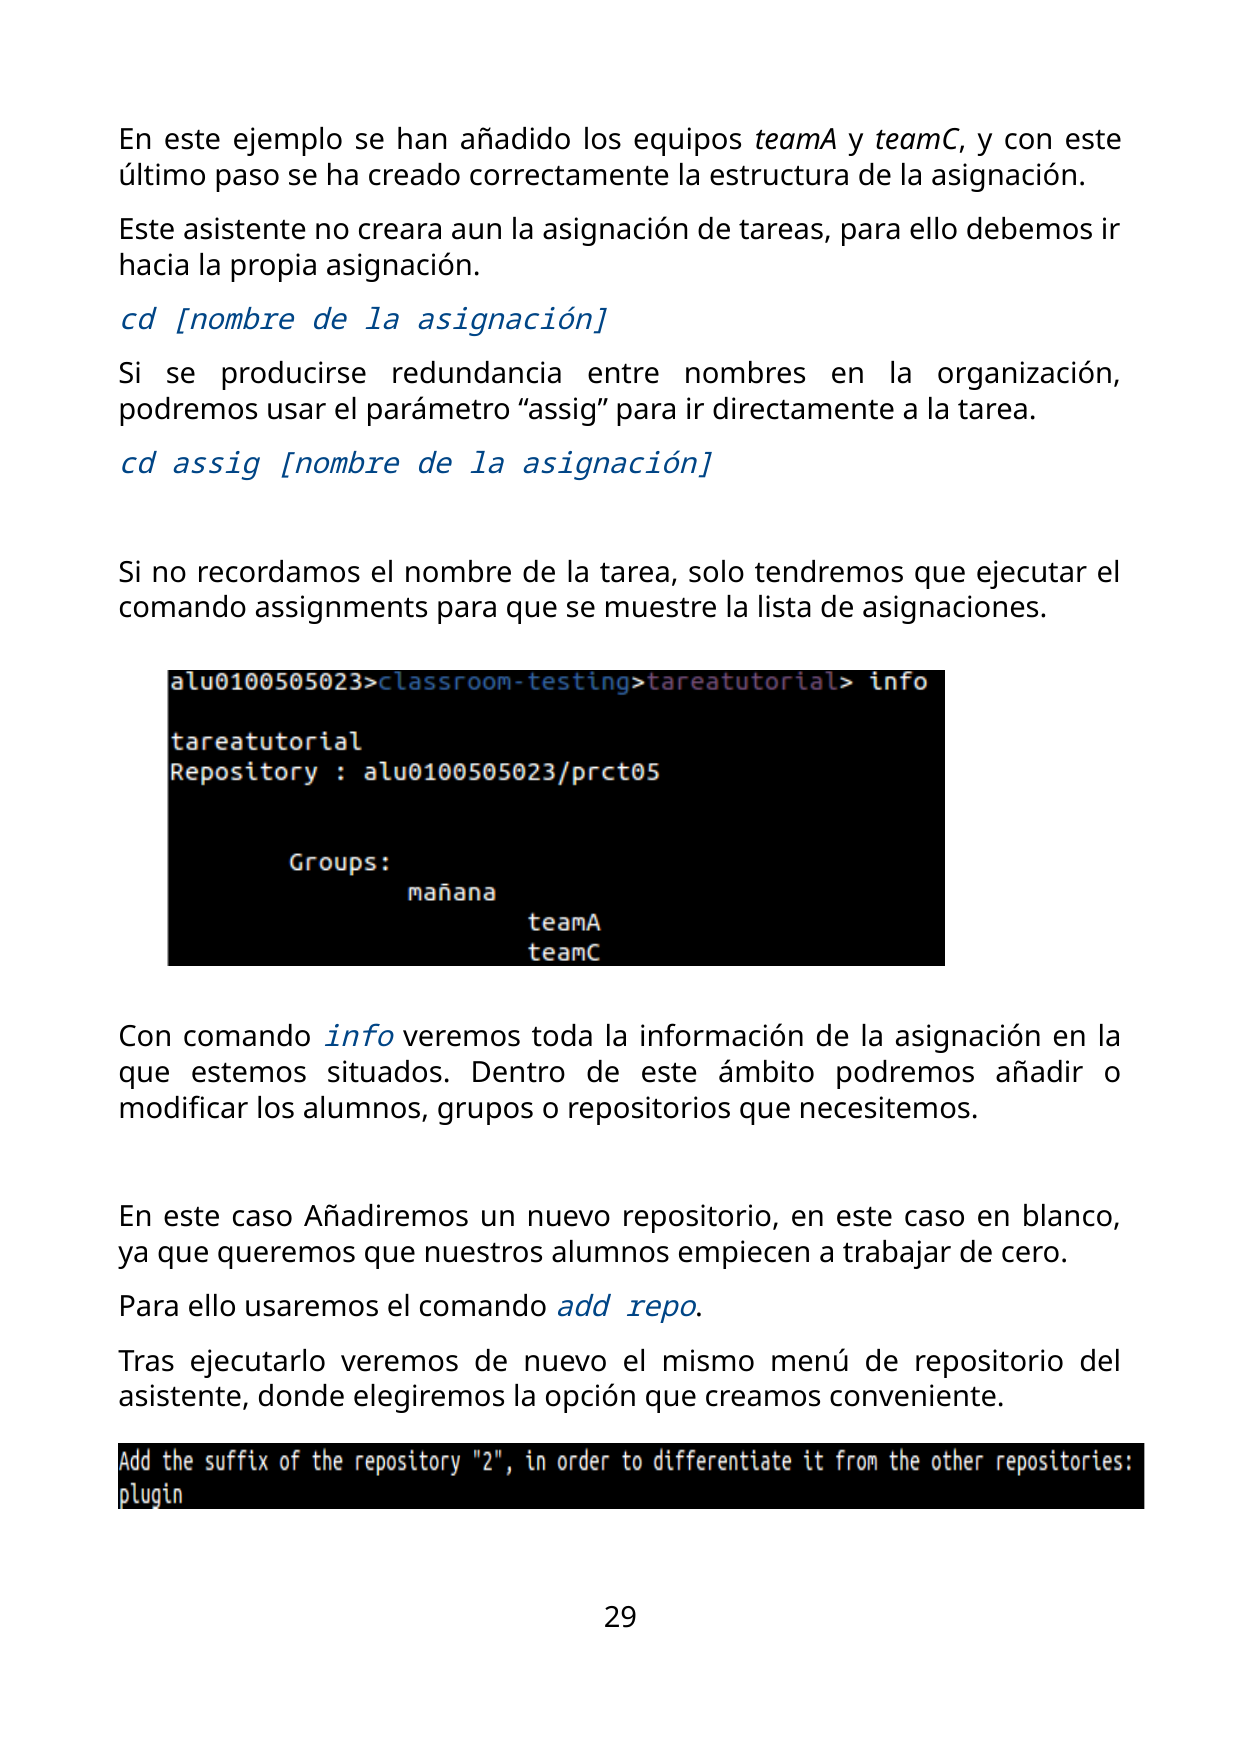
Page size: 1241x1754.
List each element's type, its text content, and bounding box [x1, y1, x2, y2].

text En este caso Añadiremos un nuevo repositorio, en este caso en blanco, ya que queremos que nuestros alumnos empiecen a trabajar de cero. [118, 1196, 1122, 1271]
text Para ello usaremos el comando add repo. [118, 1286, 1122, 1325]
text Este asistente no creara aun la asignación de tareas, para ello debemos ir hacia la propia asignación. [118, 208, 1122, 283]
picture [118, 1443, 1145, 1509]
text Con comando info veremos toda la información de la asignación en la que estemos situados. Dentro de este ámbito podremos añadir o modificar los alumnos, grupos o repositorios que necesitemos. [118, 1016, 1122, 1127]
text Tras ejecutarlo veremos de nuevo el mismo menú de repositorio del asistente, donde elegiremos la opción que creamos conveniente. [118, 1340, 1122, 1415]
picture [167, 670, 945, 966]
text Si se producirse redundancia entre nombres en la organización, podremos usar el parámetro “assig” para ir directamente a la tarea. [118, 352, 1122, 428]
text cd [nombre de la asignación] [118, 298, 1122, 338]
text cd assig [nombre de la asignación] [118, 442, 1122, 482]
text En este ejemplo se han añadido los equipos teamA y teamC, y con este último paso se ha creado correctamente la estructura de la asignación. [118, 118, 1122, 193]
text Si no recordamos el nombre de la tarea, solo tendremos que ejecutar el comando assignments para que se muestre la lista de asignaciones. [118, 551, 1122, 626]
